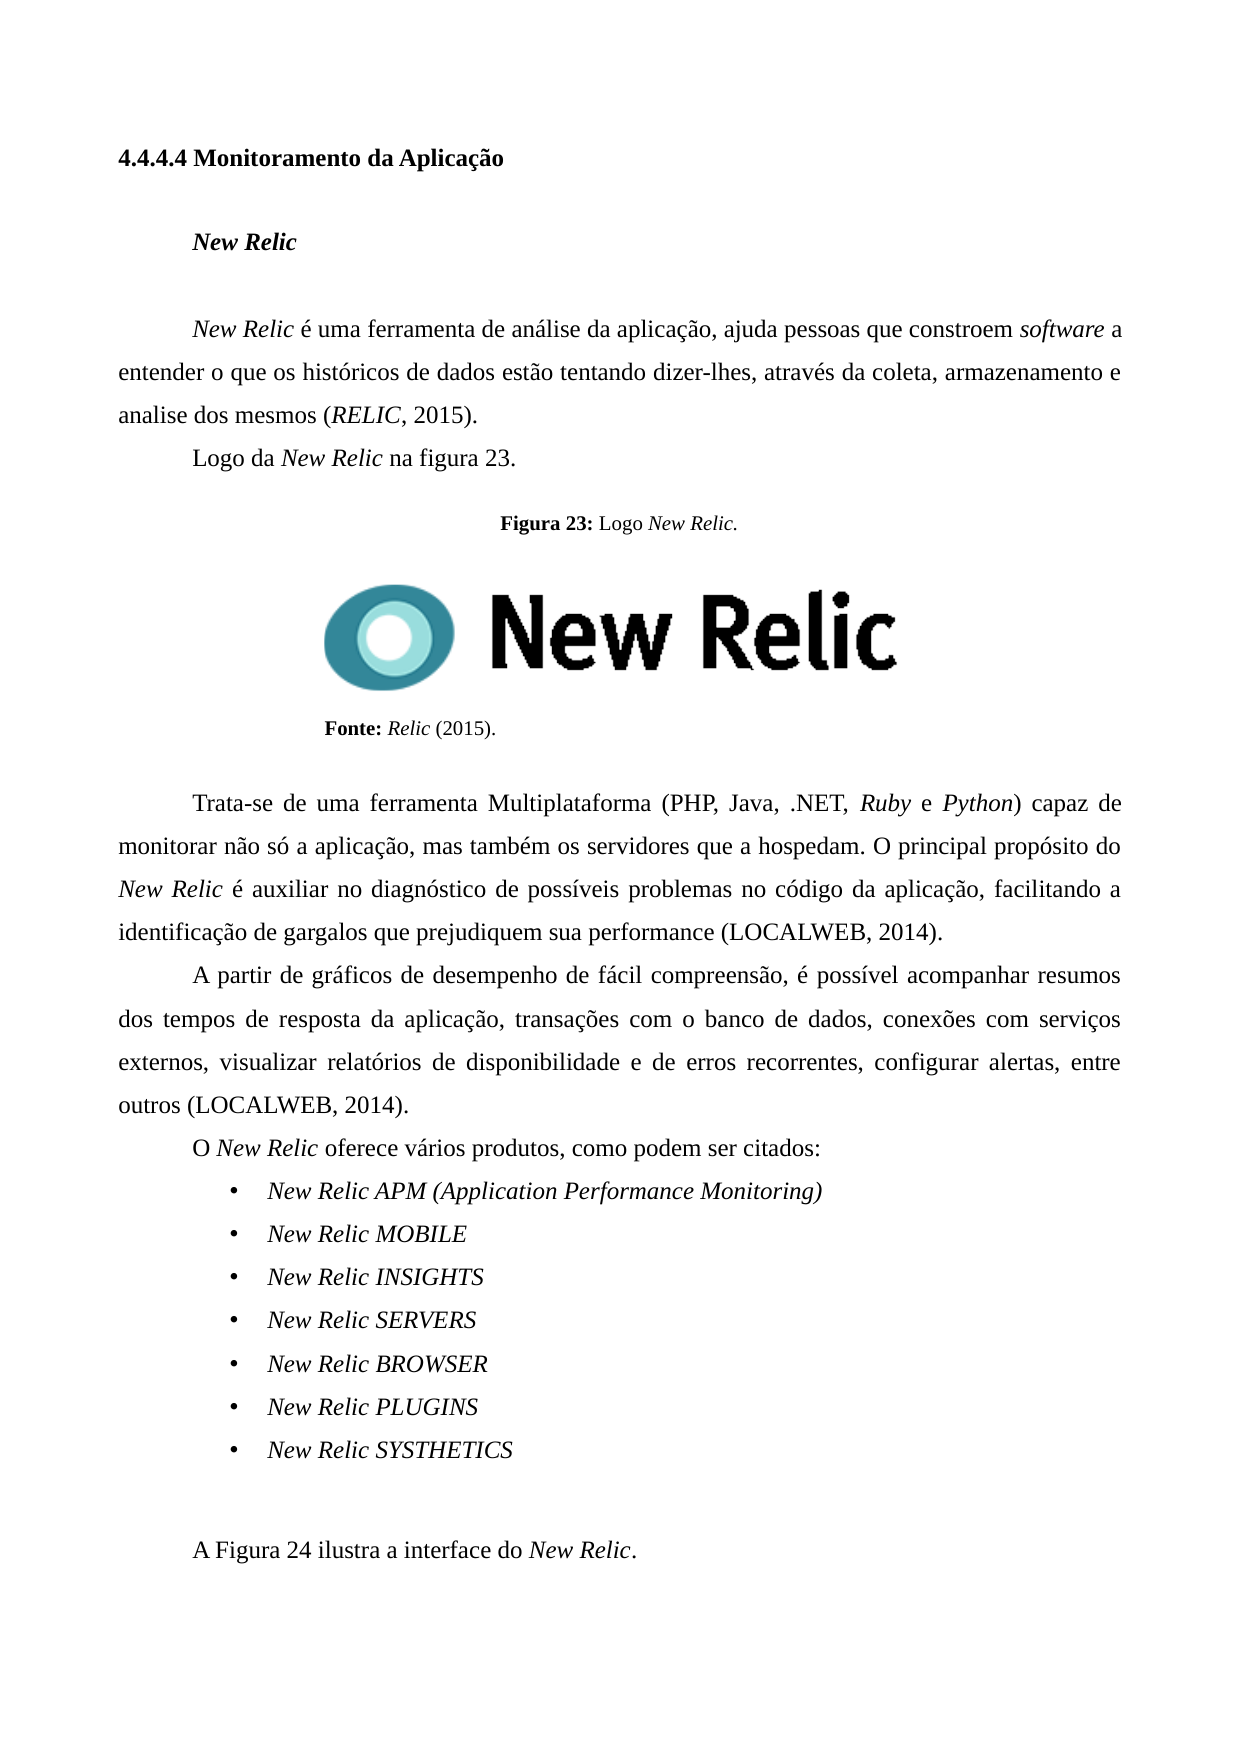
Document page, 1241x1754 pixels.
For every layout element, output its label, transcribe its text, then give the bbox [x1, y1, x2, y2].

list New Relic MOBILE [229, 1219, 1122, 1248]
text New Relic [118, 227, 1122, 256]
text O New Relic oferece vários produtos, como podem ser citados: [118, 1133, 1122, 1162]
subtitle 4.4.4.4 Monitoramento da Aplicação [118, 143, 1122, 172]
picture [324, 559, 916, 717]
text Figura 23: Logo New Relic. [324, 511, 916, 535]
text A partir de gráficos de desempenho de fácil compreensão, é possível acompanhar resumos dos tempos de resposta da aplicação, transações com o banco de dados, conexões com serviços externos, visualizar relatórios de disponibilidade e de erros recorrentes, configurar alertas, entre outros (LOCALWEB, 2014). [118, 961, 1122, 1119]
list New Relic PLUGINS [229, 1392, 1122, 1421]
text Fonte: Relic (2015). [324, 717, 916, 740]
list New Relic APM (Application Performance Monitoring) [229, 1176, 1122, 1205]
list New Relic INSIGHTS [229, 1262, 1122, 1291]
text A Figura 24 ilustra a interface do New Relic. [118, 1536, 1122, 1564]
text New Relic é uma ferramenta de análise da aplicação, ajuda pessoas que constroem software a entender o que os históricos de dados estão tentando dizer-lhes, através da coleta, armazenamento e analise dos mesmos (RELIC, 2015). [118, 314, 1122, 429]
list New Relic SERVERS [229, 1306, 1122, 1334]
text Logo da New Relic na figura 23. [118, 443, 1122, 472]
list New Relic SYSTHETICS [229, 1435, 1122, 1464]
list New Relic BROWSER [229, 1349, 1122, 1377]
text Trata-se de uma ferramenta Multiplataforma (PHP, Java, .NET, Ruby e Python) capaz de monitorar não só a aplicação, mas também os servidores que a hospedam. O principal propósito do New Relic é auxiliar no diagnóstico de possíveis problemas no código da aplicação, facilitando a identificação de gargalos que prejudiquem sua performance (LOCALWEB, 2014). [118, 788, 1122, 946]
